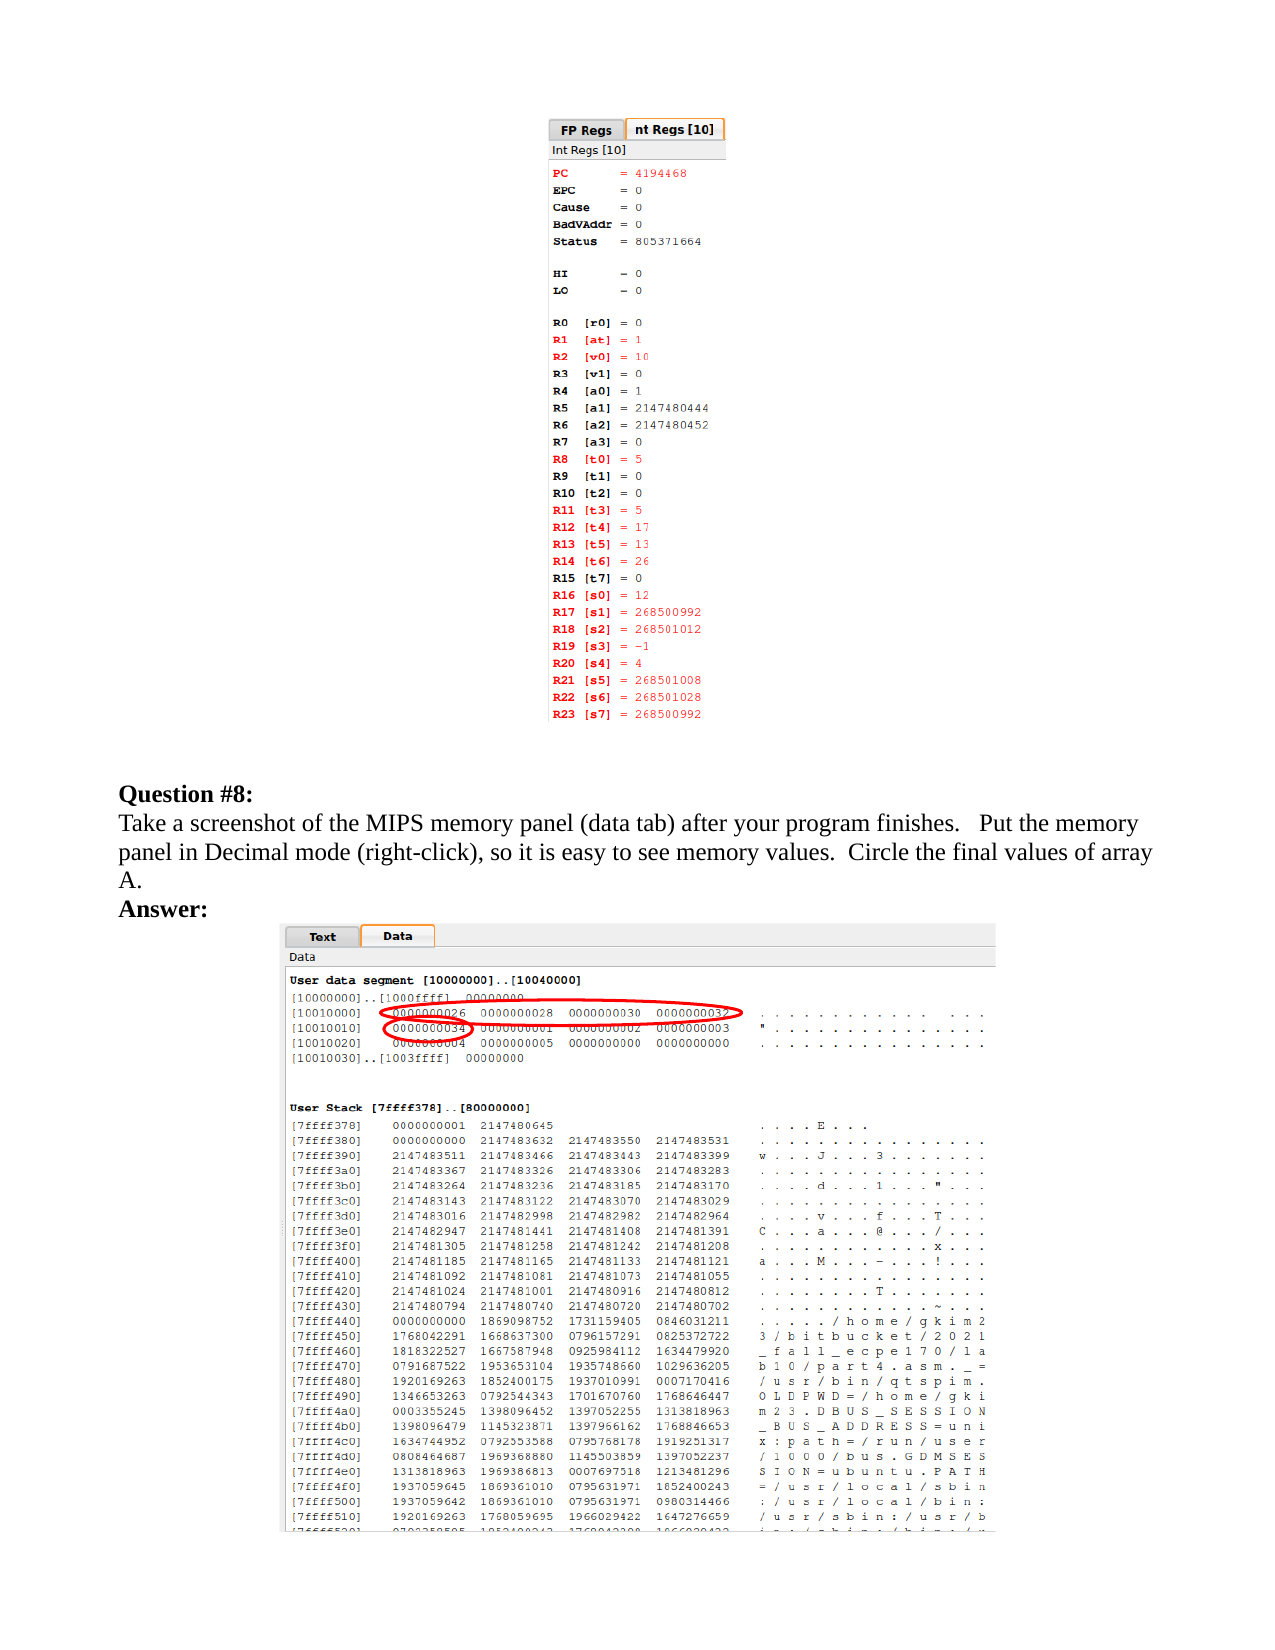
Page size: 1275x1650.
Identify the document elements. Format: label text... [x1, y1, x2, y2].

picture [279, 923, 996, 1532]
text Answer: [118, 894, 1157, 923]
text Take a screenshot of the MIPS memory panel (data tab) after your program finishes. Put the memory panel in Decimal mode (right-click), so it is easy to see memory values. Circle the final values of array A. [118, 808, 1157, 894]
text Question #8: [118, 779, 1157, 808]
picture [548, 118, 727, 722]
